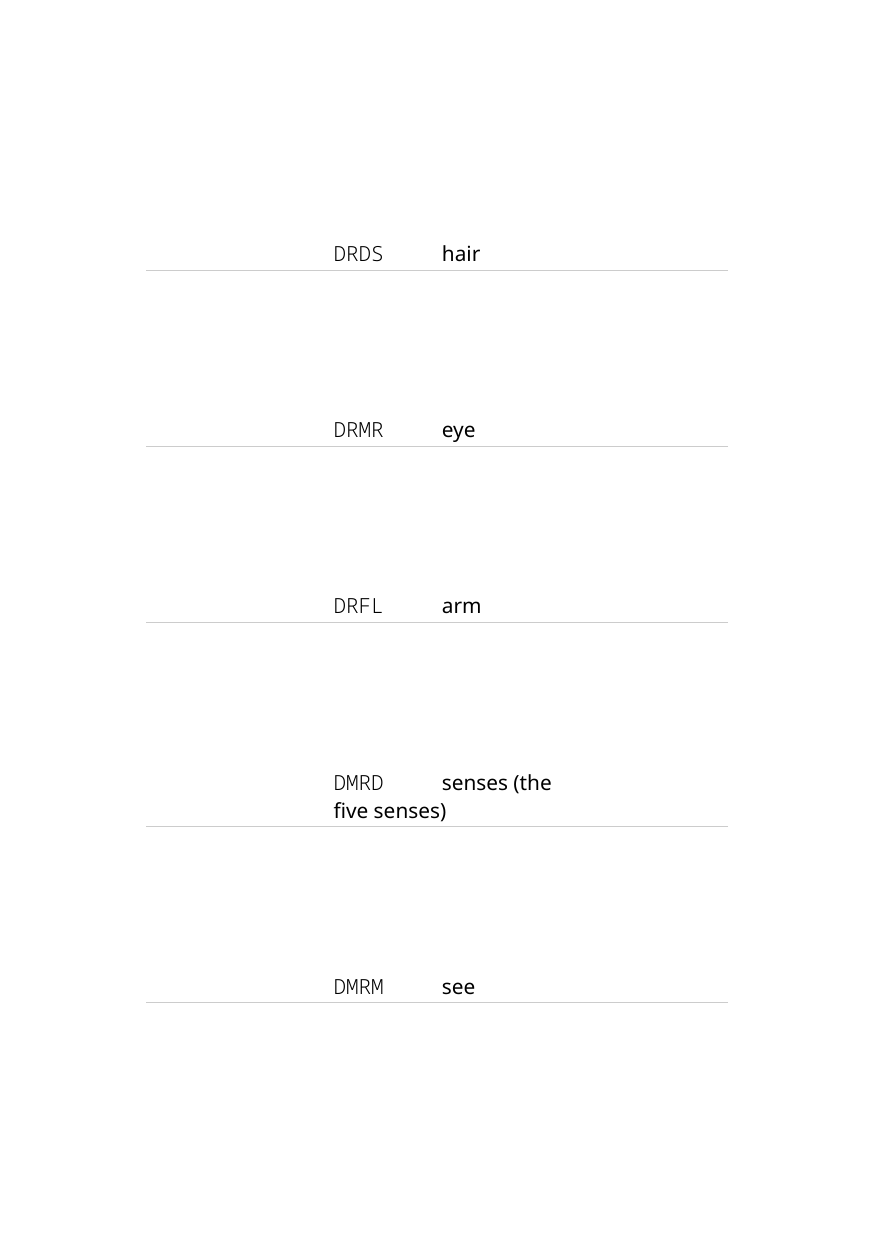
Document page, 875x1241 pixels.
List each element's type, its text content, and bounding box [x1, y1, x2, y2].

text DMRD senses (the five senses) [146, 623, 728, 826]
text DRFL arm [146, 447, 728, 622]
text DRMR eye [146, 271, 728, 446]
text DRDS hair [146, 94, 728, 270]
text DMRM see [146, 827, 728, 1002]
